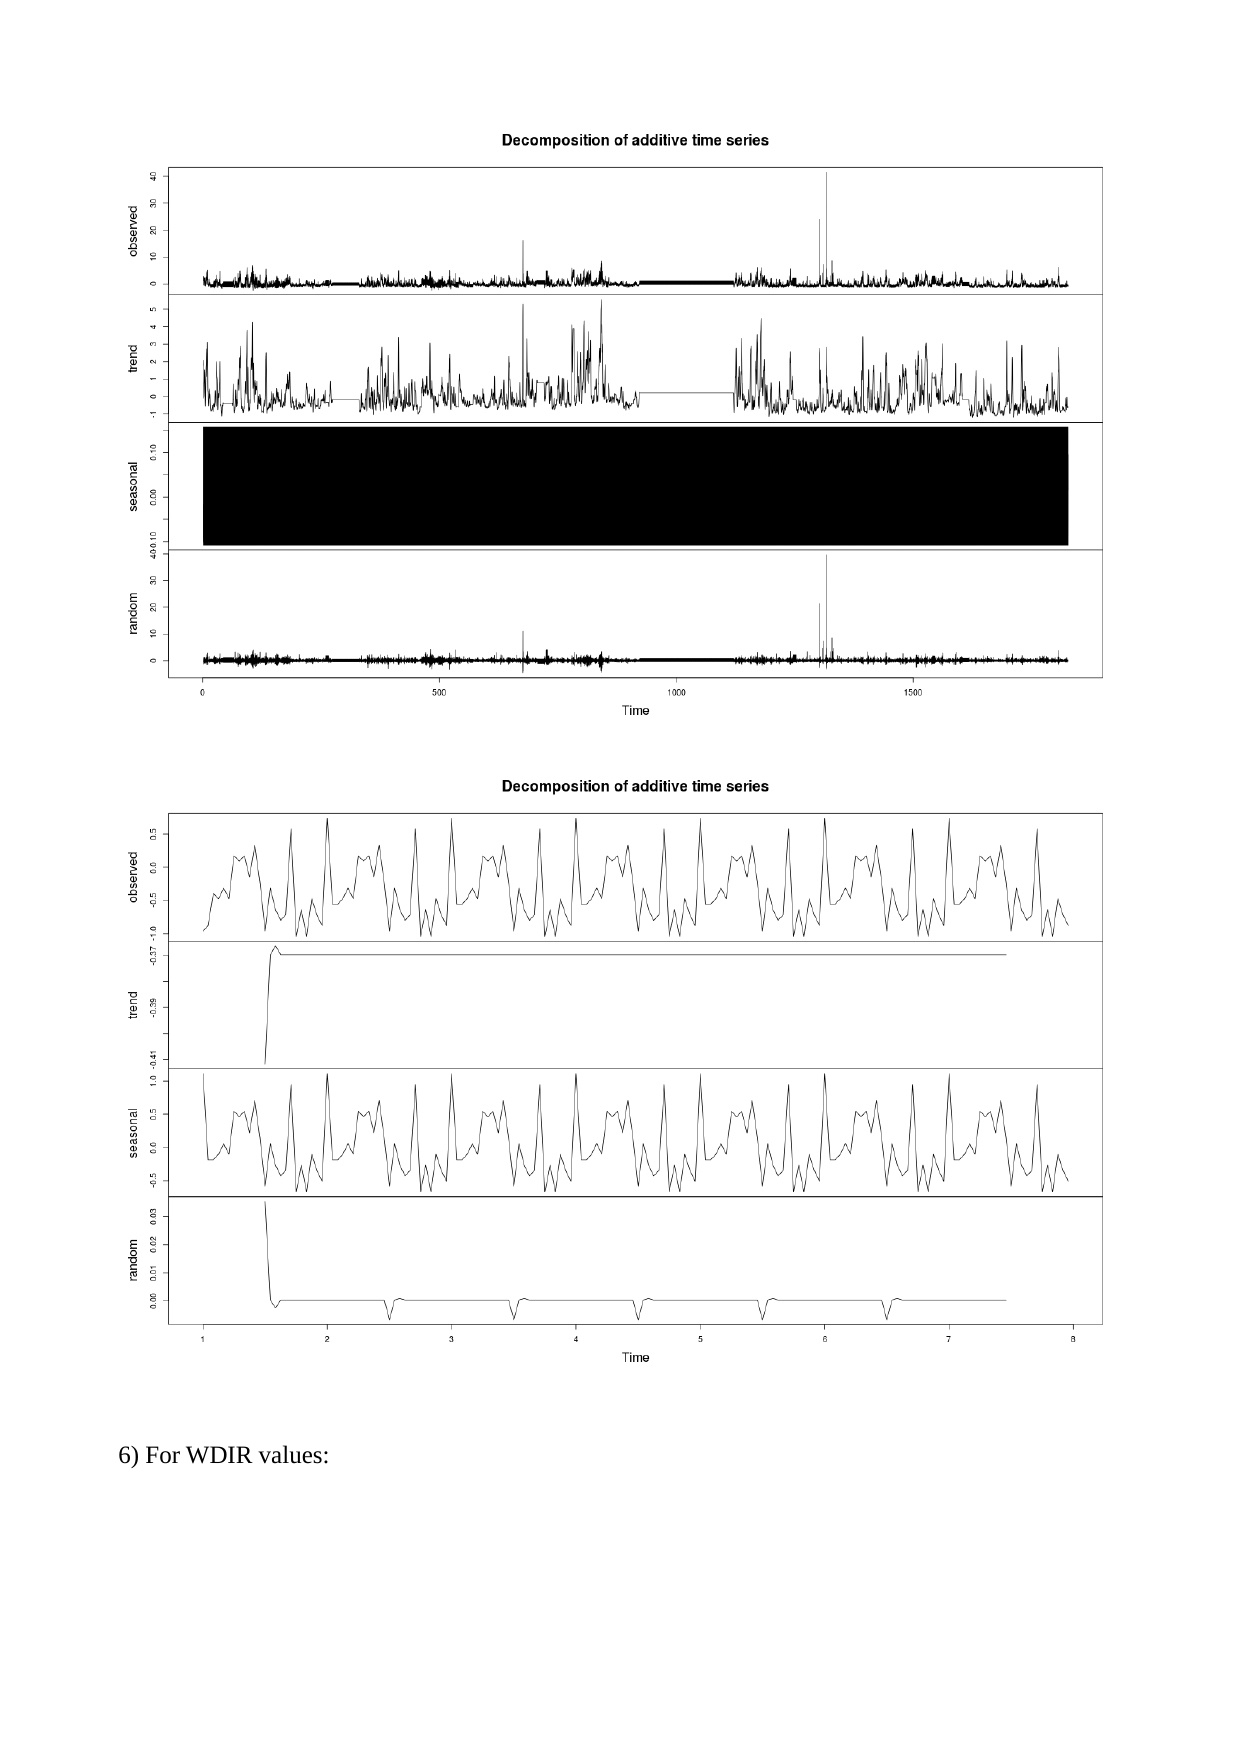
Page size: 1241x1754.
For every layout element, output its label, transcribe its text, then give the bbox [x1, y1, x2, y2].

picture [118, 118, 1123, 736]
text 6) For WDIR values: [118, 1440, 1122, 1469]
picture [118, 764, 1123, 1383]
